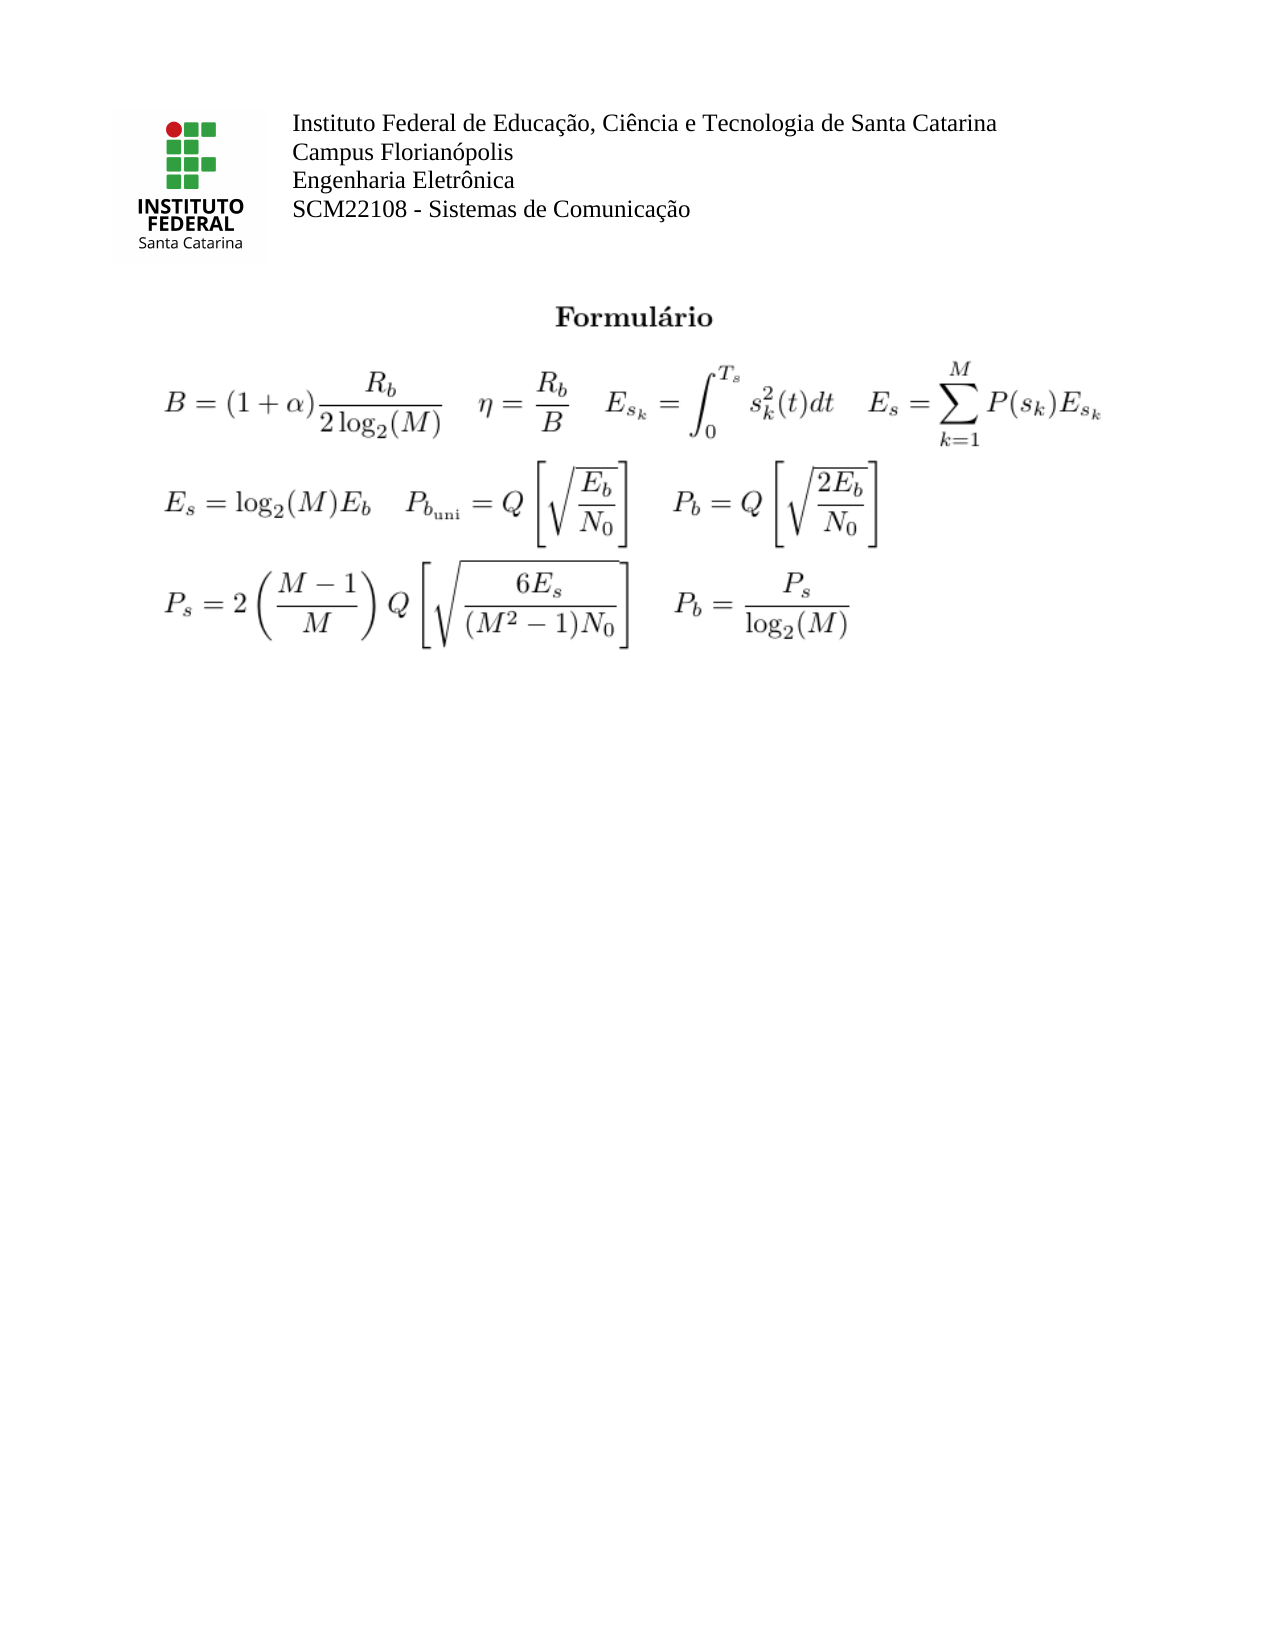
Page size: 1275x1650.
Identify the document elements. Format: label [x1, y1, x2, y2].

picture [150, 289, 1125, 667]
picture [113, 108, 269, 263]
